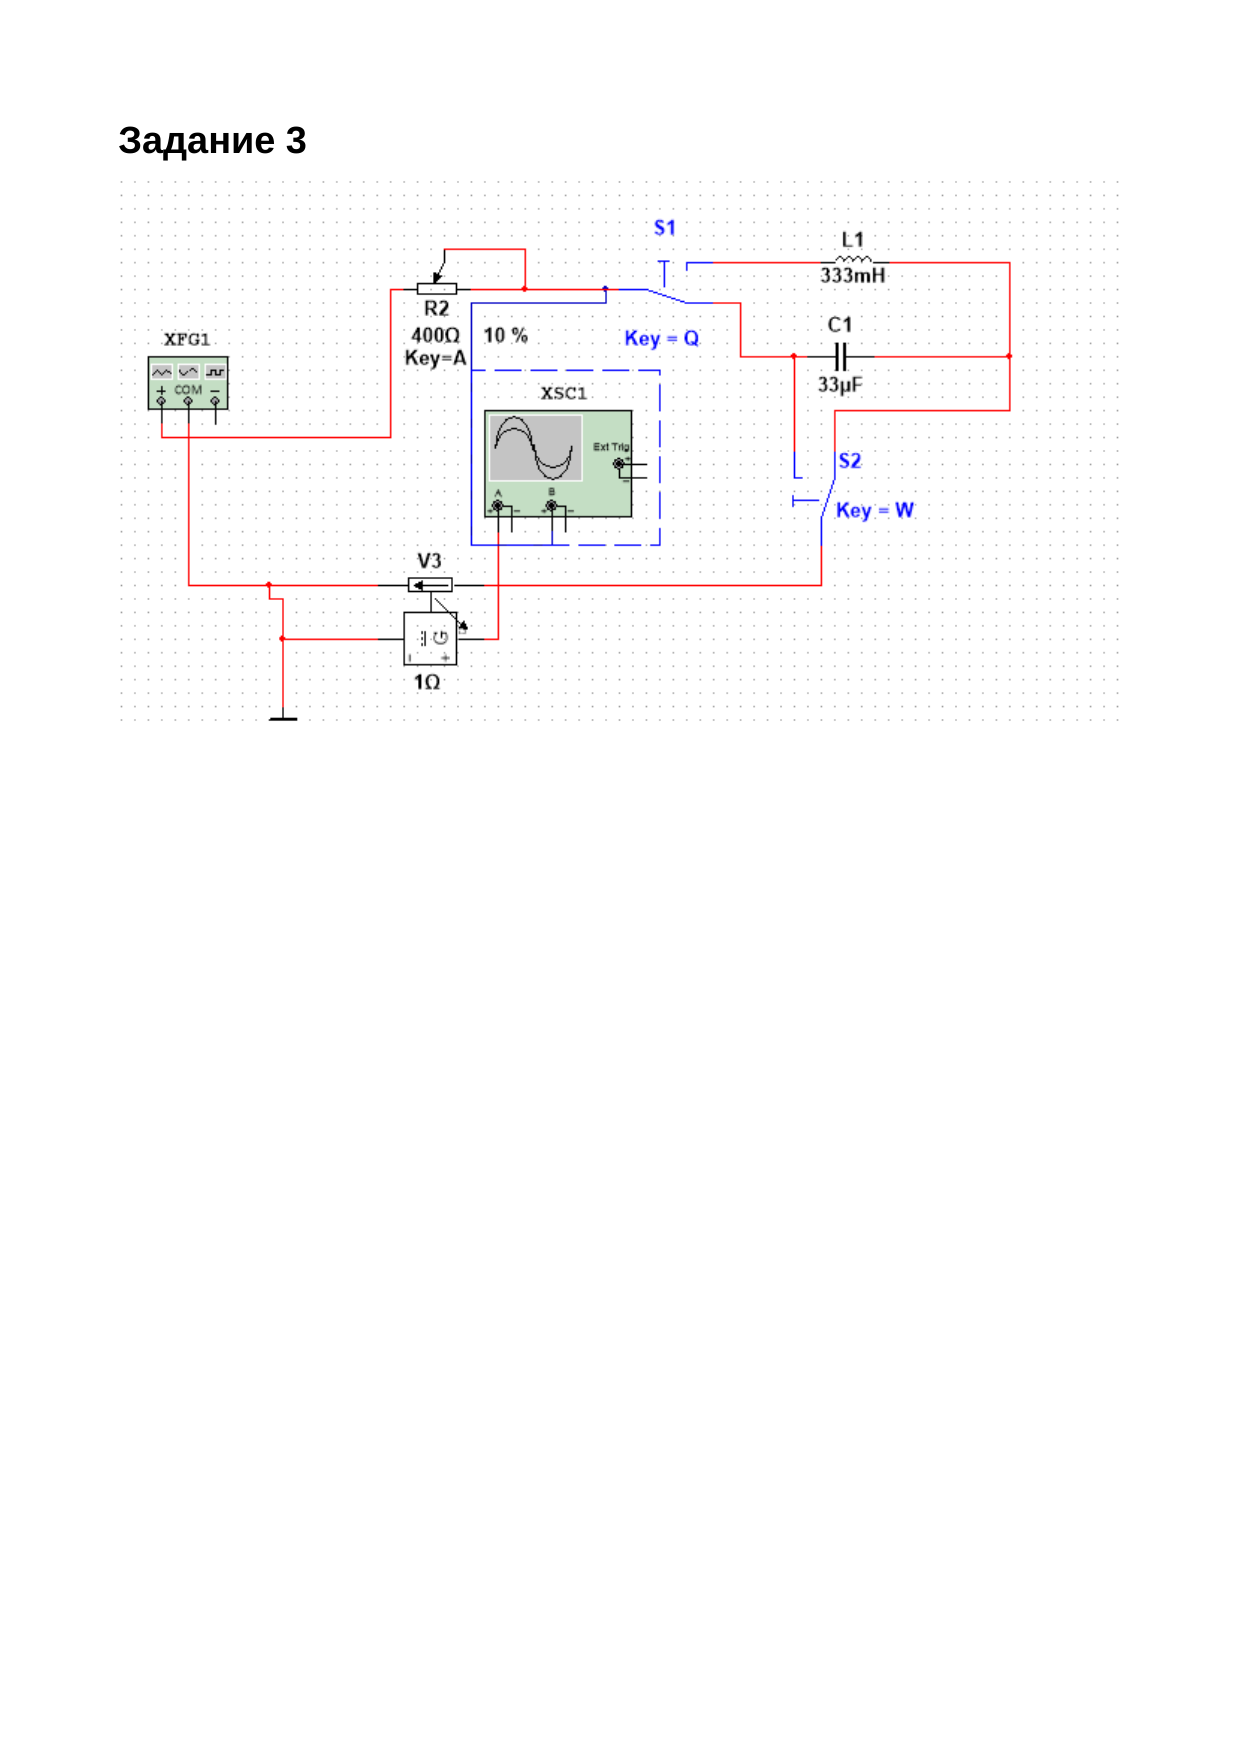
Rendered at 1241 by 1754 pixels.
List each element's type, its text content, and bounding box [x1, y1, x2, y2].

subtitle Задание 3 [118, 118, 1122, 162]
picture [118, 174, 1123, 727]
